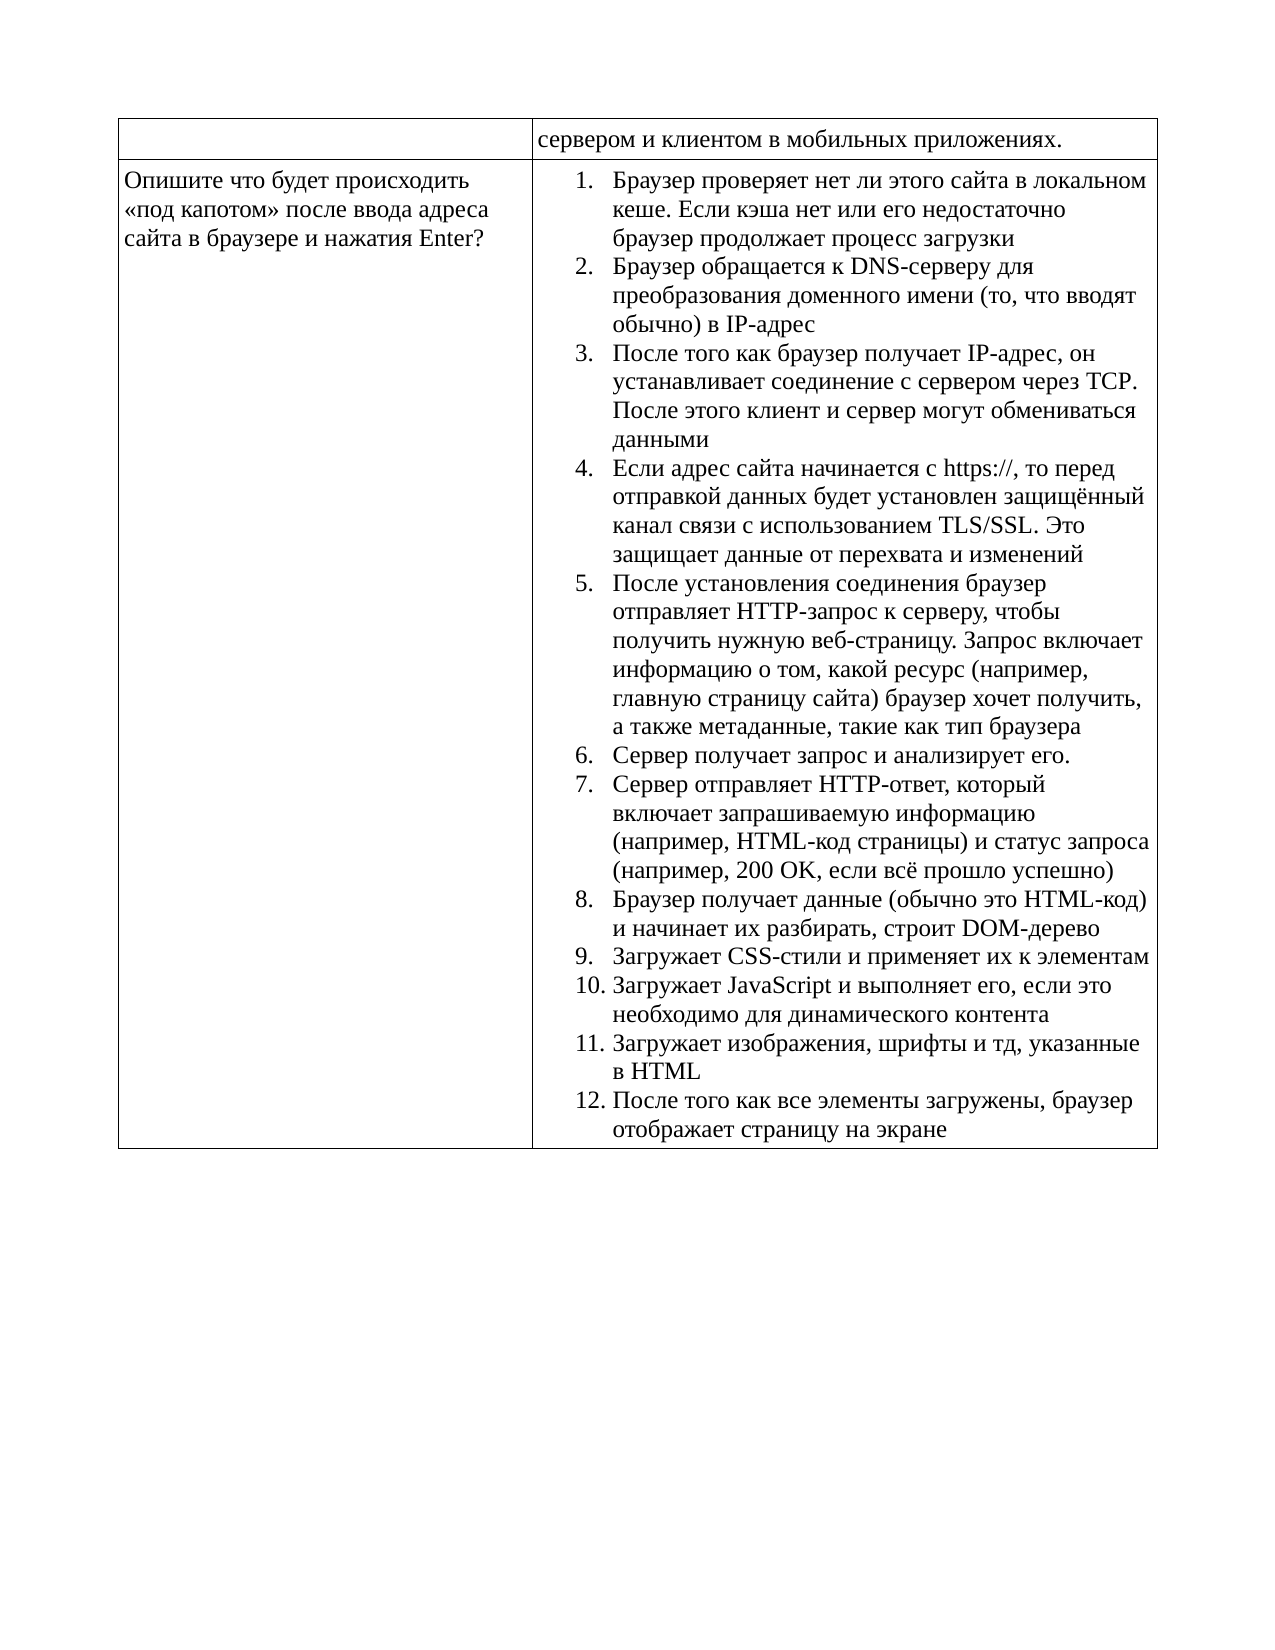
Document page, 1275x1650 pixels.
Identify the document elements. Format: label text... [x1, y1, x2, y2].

table_cell Браузер проверяет нет ли этого сайта в локальном кеше. Если кэша нет или его недостаточно браузер продолжает процесс загрузки Браузер обращается к DNS-серверу для преобразования доменного имени (то, что вводят обычно) в IP-адрес После того как браузер получает IP-адрес, он устанавливает соединение с сервером через TCP. После этого клиент и сервер могут обмениваться данными Если адрес сайта начинается с https://, то перед отправкой данных будет установлен защищённый канал связи с использованием TLS/SSL. Это защищает данные от перехвата и изменений После установления соединения браузер отправляет HTTP-запрос к серверу, чтобы получить нужную веб-страницу. Запрос включает информацию о том, какой ресурс (например, главную страницу сайта) браузер хочет получить, а также метаданные, такие как тип браузера Сервер получает запрос и анализирует его. Сервер отправляет HTTP-ответ, который включает запрашиваемую информацию (например, HTML-код страницы) и статус запроса (например, 200 OK, если всё прошло успешно) Браузер получает данные (обычно это HTML-код) и начинает их разбирать, строит DOM-дерево Загружает CSS-стили и применяет их к элементам Загружает JavaScript и выполняет его, если это необходимо для динамического контента Загружает изображения, шрифты и тд, указанные в HTML После того как все элементы загружены, браузер отображает страницу на экране [533, 160, 1157, 1148]
table_cell [119, 119, 532, 159]
table_cell Опишите что будет происходить «под капотом» после ввода адреса сайта в браузере и нажатия Enter? [119, 160, 532, 1148]
table_cell сервером и клиентом в мобильных приложениях. [533, 119, 1157, 159]
